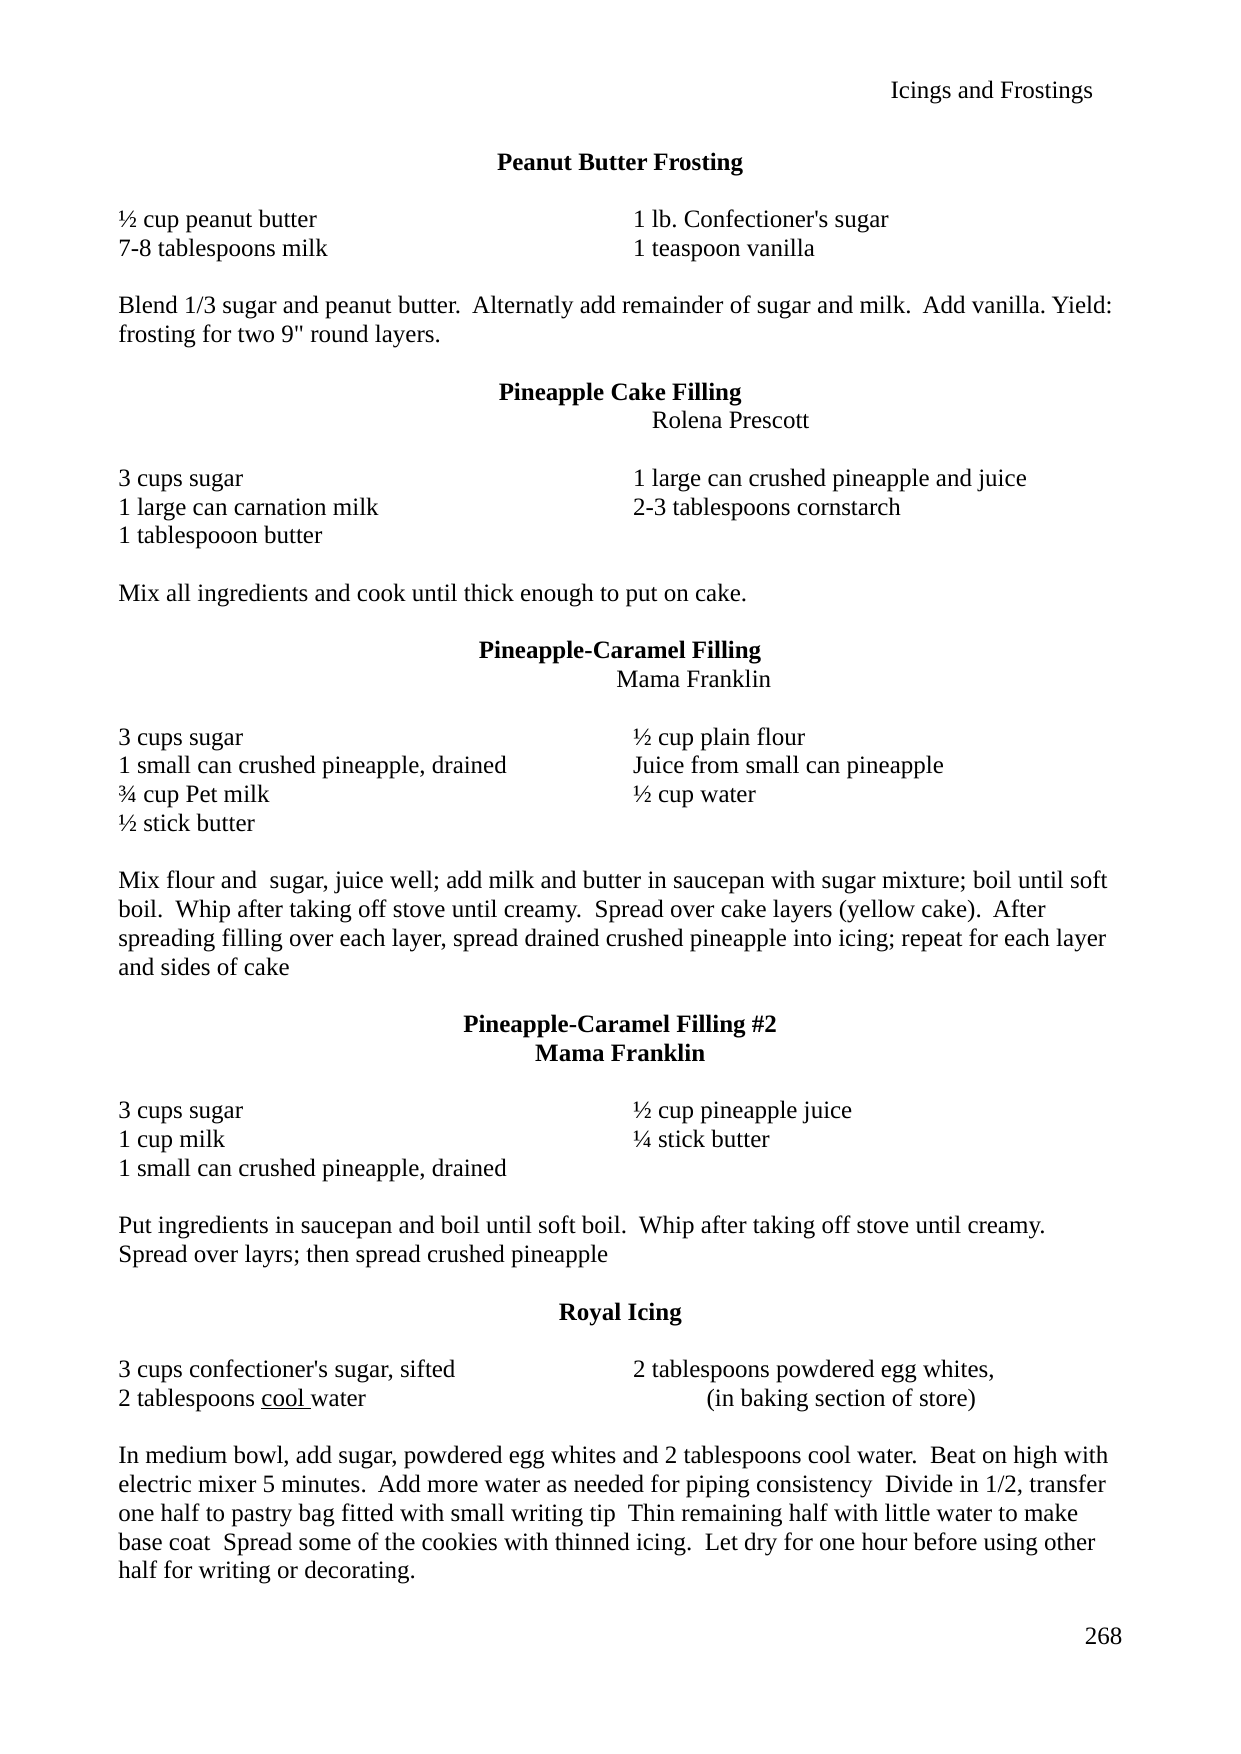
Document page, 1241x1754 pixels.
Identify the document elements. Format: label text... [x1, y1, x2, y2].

text 1 tablespooon butter [118, 521, 1122, 549]
text 7-8 tablespoons milk 1 teaspoon vanilla [118, 233, 1122, 262]
text ½ stick butter [118, 808, 1122, 837]
text 1 large can carnation milk 2-3 tablespoons cornstarch [118, 492, 1122, 521]
text 1 small can crushed pineapple, drained [118, 1153, 1122, 1182]
text 3 cups sugar 1 large can crushed pineapple and juice [118, 463, 1122, 492]
text 2 tablespoons cool water (in baking section of store) [118, 1383, 1122, 1412]
text Put ingredients in saucepan and boil until soft boil. Whip after taking off stove until creamy. Spread over layrs; then spread crushed pineapple [118, 1211, 1122, 1268]
text Mama Franklin [118, 1038, 1122, 1067]
text Blend 1/3 sugar and peanut butter. Alternatly add remainder of sugar and milk. Add vanilla. Yield: frosting for two 9" round layers. [118, 291, 1122, 348]
text Pineapple-Caramel Filling #2 [118, 1009, 1122, 1038]
text 1 cup milk ¼ stick butter [118, 1124, 1122, 1153]
text ½ cup peanut butter 1 lb. Confectioner's sugar [118, 204, 1122, 233]
text Mix all ingredients and cook until thick enough to put on cake. [118, 578, 1122, 607]
text Mix flour and sugar, juice well; add milk and butter in saucepan with sugar mixture; boil until soft boil. Whip after taking off stove until creamy. Spread over cake layers (yellow cake). After spreading filling over each layer, spread drained crushed pineapple into icing; repeat for each layer and sides of cake [118, 866, 1122, 981]
text Mama Franklin [118, 664, 1122, 693]
text 1 small can crushed pineapple, drained Juice from small can pineapple [118, 751, 1122, 779]
text 3 cups sugar ½ cup pineapple juice [118, 1096, 1122, 1124]
text Pineapple Cake Filling [118, 377, 1122, 406]
text 3 cups sugar ½ cup plain flour [118, 722, 1122, 751]
text 3 cups confectioner's sugar, sifted 2 tablespoons powdered egg whites, [118, 1354, 1122, 1383]
text Peanut Butter Frosting [118, 147, 1122, 176]
text Pineapple-Caramel Filling [118, 636, 1122, 664]
text Rolena Prescott [118, 406, 1122, 434]
text ¾ cup Pet milk ½ cup water [118, 779, 1122, 808]
text In medium bowl, add sugar, powdered egg whites and 2 tablespoons cool water. Beat on high with electric mixer 5 minutes. Add more water as needed for piping consistency Divide in 1/2, transfer one half to pastry bag fitted with small writing tip Thin remaining half with little water to make base coat Spread some of the cookies with thinned icing. Let dry for one hour before using other half for writing or decorating. [118, 1441, 1122, 1584]
text Royal Icing [118, 1297, 1122, 1326]
